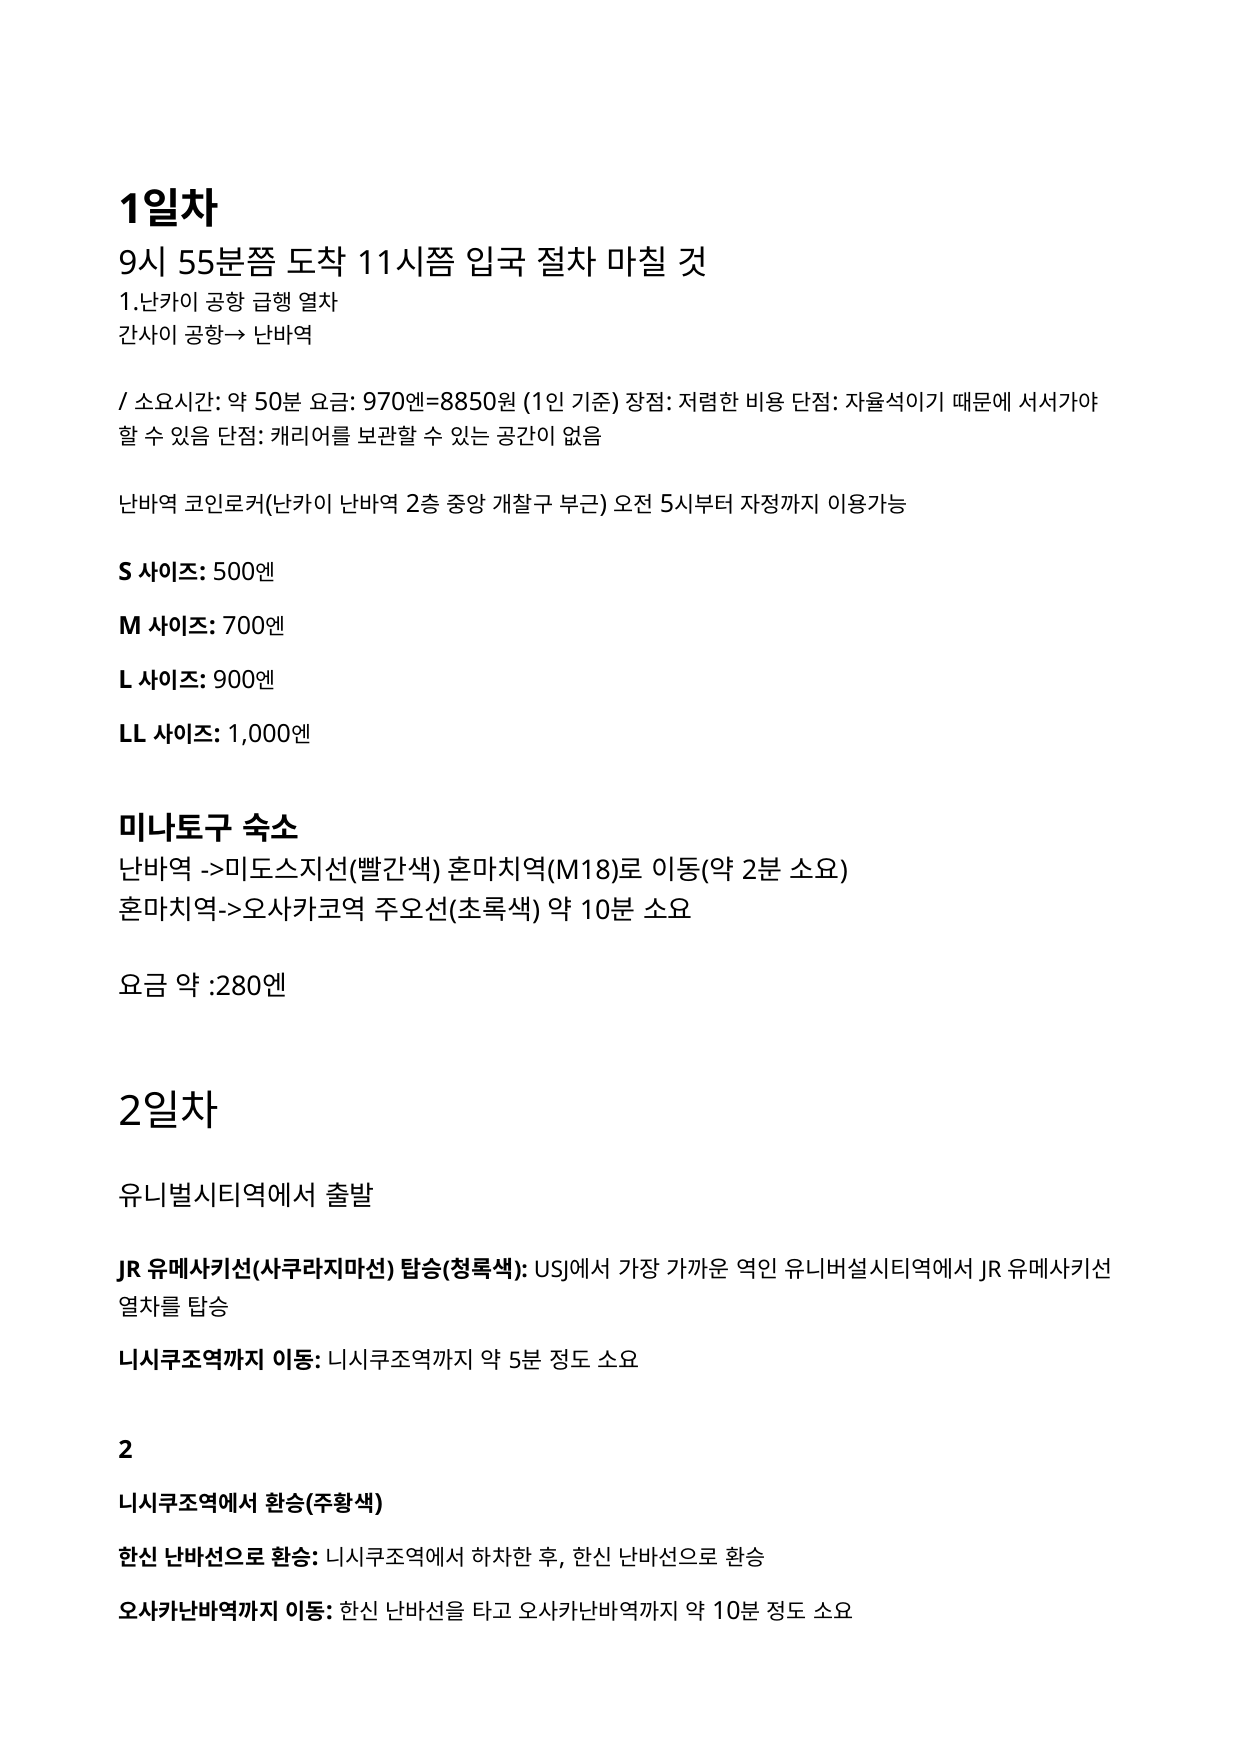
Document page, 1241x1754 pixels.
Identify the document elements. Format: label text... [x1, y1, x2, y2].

text 요금 약 :280엔 [118, 964, 1122, 1003]
text 난바역 코인로커(난카이 난바역 2층 중앙 개찰구 부근) 오전 5시부터 자정까지 이용가능 [118, 486, 1122, 520]
text 니시쿠조역까지 이동: 니시쿠조역까지 약 5분 정도 소요 [118, 1341, 1122, 1375]
text 혼마치역->오사카코역 주오선(초록색) 약 10분 소요 [118, 888, 1122, 927]
text 1일차 [118, 175, 1122, 235]
text 2일차 [118, 1077, 1122, 1137]
text / 소요시간: 약 50분 요금: 970엔=8850원 (1인 기준) 장점: 저렴한 비용 단점: 자율석이기 때문에 서서가야 할 수 있음 단점: 캐리어를 보관할 수 있는 공간이 없음 [118, 384, 1122, 452]
text 오사카난바역까지 이동: 한신 난바선을 타고 오사카난바역까지 약 10분 정도 소요 [118, 1592, 1122, 1627]
text 1.난카이 공항 급행 열차 [118, 284, 1122, 318]
text 니시쿠조역에서 환승(주황색) [118, 1485, 1122, 1519]
text 미나토구 숙소 [118, 803, 1122, 848]
text 간사이 공항→ 난바역 [118, 318, 1122, 349]
text L 사이즈: 900엔 [118, 661, 1122, 696]
text 난바역 ->미도스지선(빨간색) 혼마치역(M18)로 이동(약 2분 소요) [118, 848, 1122, 888]
text 유니벌시티역에서 출발 [118, 1174, 1122, 1214]
text 2 [118, 1431, 1122, 1465]
text JR 유메사키선(사쿠라지마선) 탑승(청록색): USJ에서 가장 가까운 역인 유니버설시티역에서 JR 유메사키선 열차를 탑승 [118, 1251, 1122, 1322]
text S 사이즈: 500엔 [118, 554, 1122, 588]
text LL 사이즈: 1,000엔 [118, 715, 1122, 749]
text 한신 난바선으로 환승: 니시쿠조역에서 하차한 후, 한신 난바선으로 환승 [118, 1539, 1122, 1573]
text M 사이즈: 700엔 [118, 608, 1122, 642]
text 9시 55분쯤 도착 11시쯤 입국 절차 마칠 것 [118, 235, 1122, 284]
